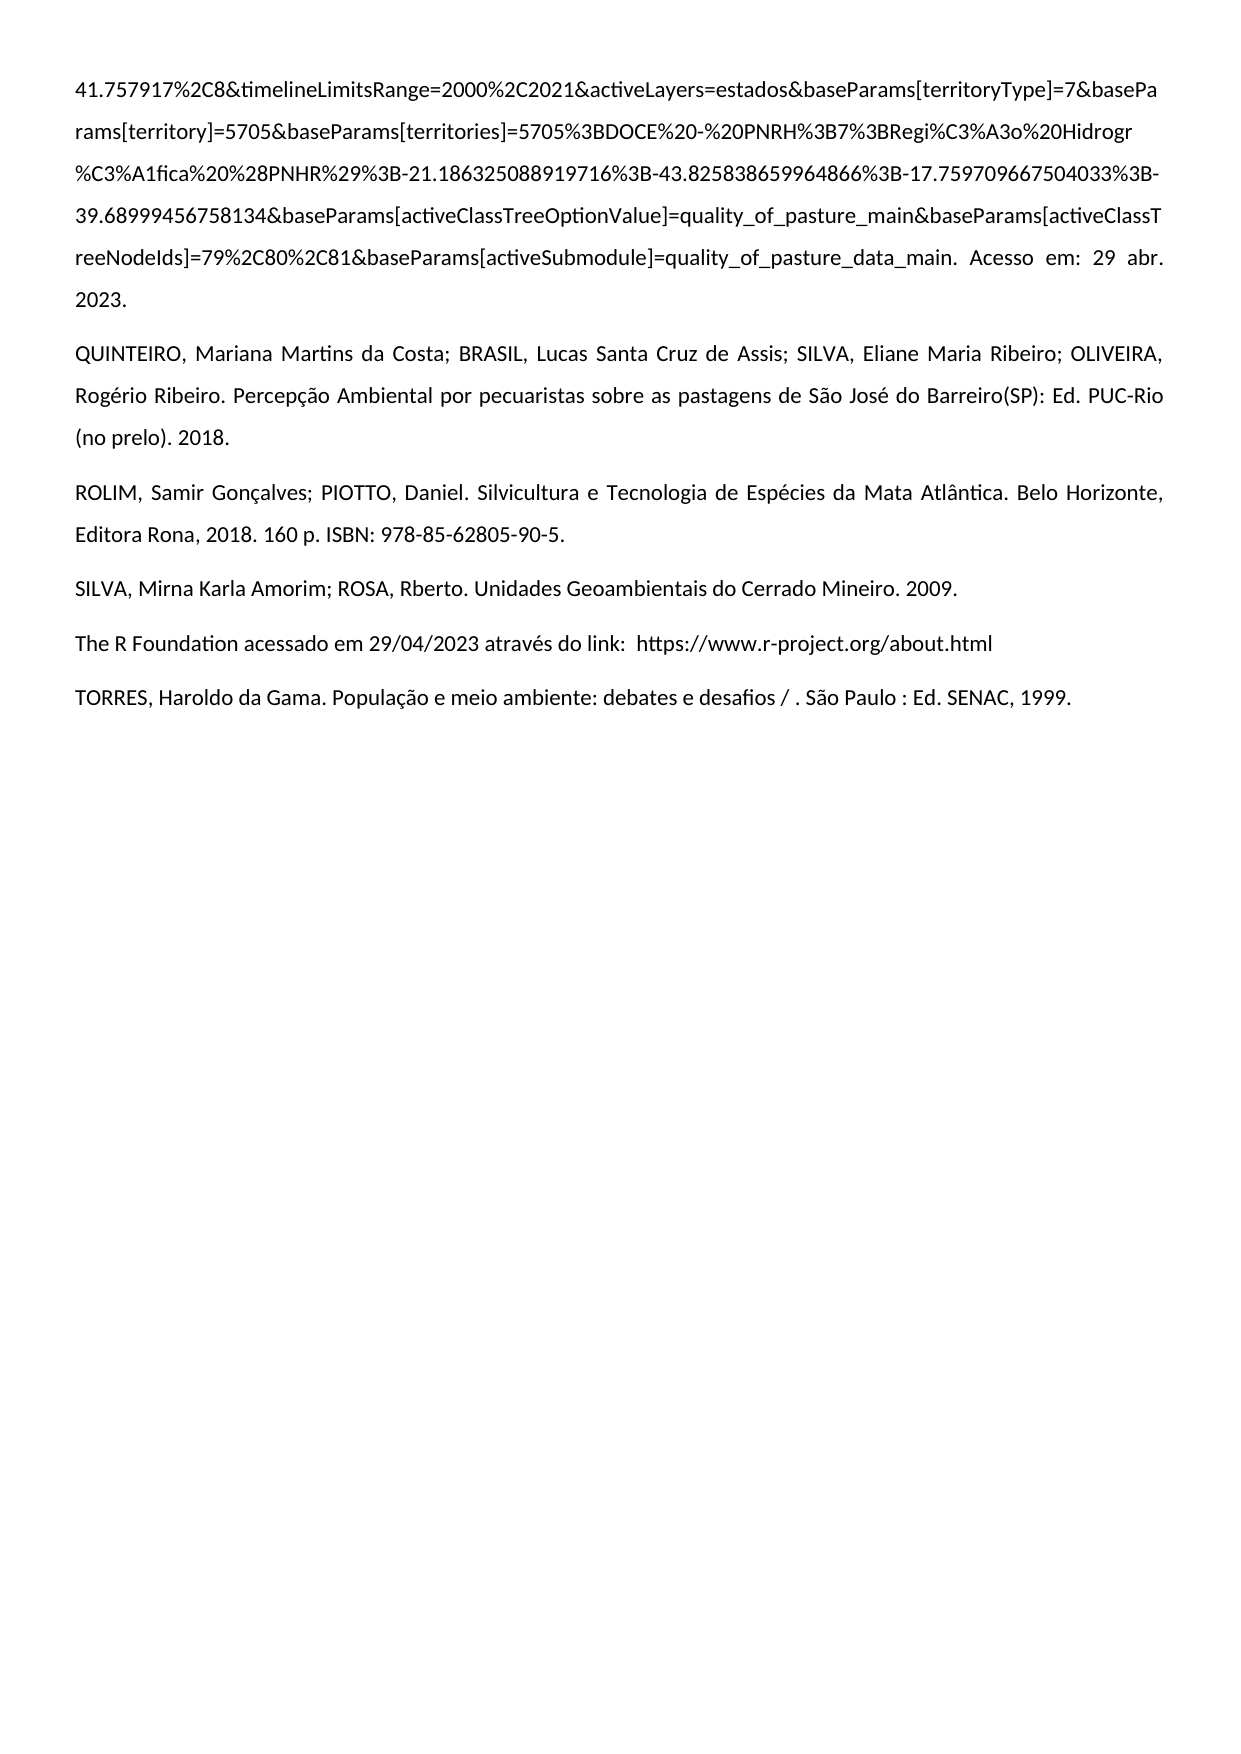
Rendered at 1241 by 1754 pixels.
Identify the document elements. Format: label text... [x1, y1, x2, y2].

text The R Foundation acessado em 29/04/2023 através do link: https://www.r-project.org/about.html [75, 629, 1165, 657]
text SILVA, Mirna Karla Amorim; ROSA, Rberto. Unidades Geoambientais do Cerrado Mineiro. 2009. [75, 574, 1165, 602]
text TORRES, Haroldo da Gama. População e meio ambiente: debates e desafios / . São Paulo : Ed. SENAC, 1999. [75, 683, 1165, 711]
text ROLIM, Samir Gonçalves; PIOTTO, Daniel. Silvicultura e Tecnologia de Espécies da Mata Atlântica. Belo Horizonte, Editora Rona, 2018. 160 p. ISBN: 978-85-62805-90-5. [75, 478, 1165, 548]
text QUINTEIRO, Mariana Martins da Costa; BRASIL, Lucas Santa Cruz de Assis; SILVA, Eliane Maria Ribeiro; OLIVEIRA, Rogério Ribeiro. Percepção Ambiental por pecuaristas sobre as pastagens de São José do Barreiro(SP): Ed. PUC-Rio (no prelo). 2018. [75, 339, 1165, 451]
text 41.757917%2C8&timelineLimitsRange=2000%2C2021&activeLayers=estados&baseParams[territoryType]=7&baseParams[territory]=5705&baseParams[territories]=5705%3BDOCE%20-%20PNRH%3B7%3BRegi%C3%A3o%20Hidrogr%C3%A1fica%20%28PNHR%29%3B-21.186325088919716%3B-43.825838659964866%3B-17.759709667504033%3B-39.68999456758134&baseParams[activeClassTreeOptionValue]=quality_of_pasture_main&baseParams[activeClassTreeNodeIds]=79%2C80%2C81&baseParams[activeSubmodule]=quality_of_pasture_data_main. Acesso em: 29 abr. 2023. [75, 75, 1165, 313]
